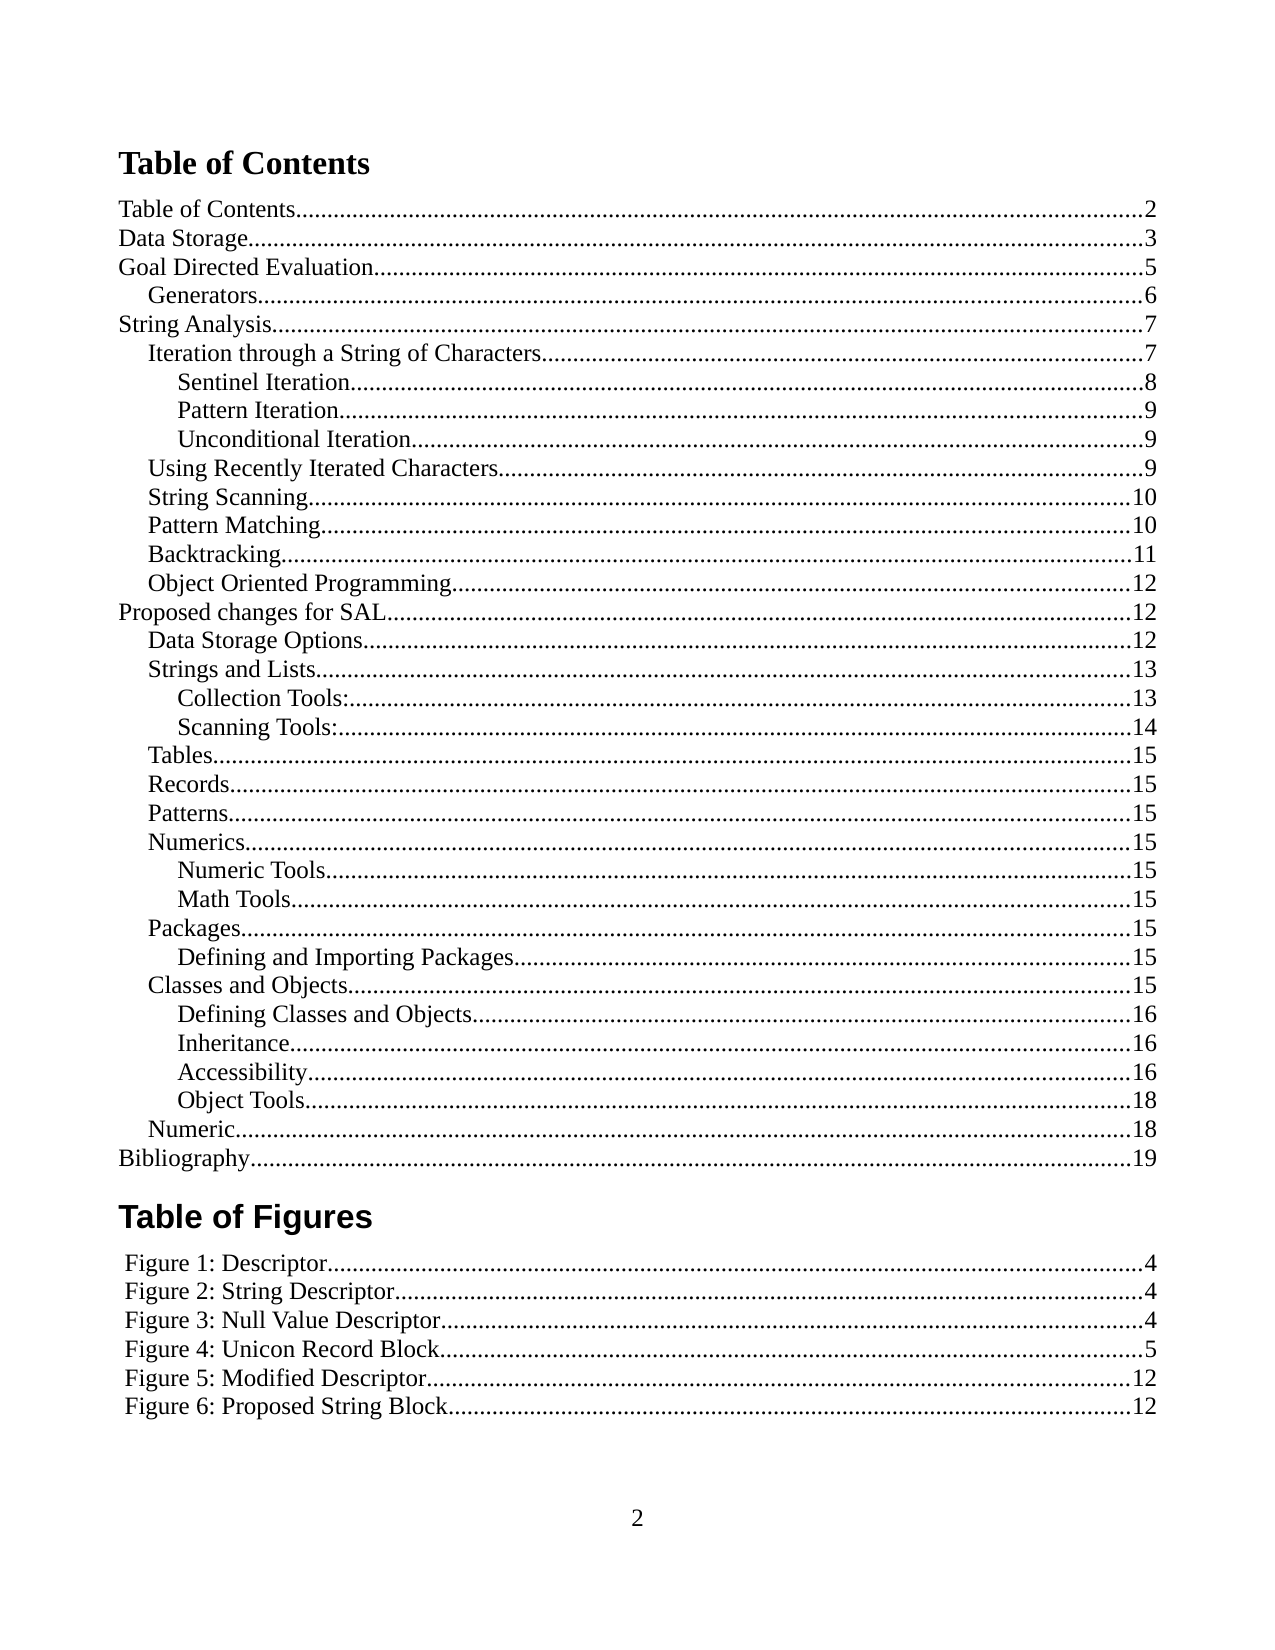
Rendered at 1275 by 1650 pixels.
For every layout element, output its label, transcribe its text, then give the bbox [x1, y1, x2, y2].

text Tables 15 [148, 741, 1157, 769]
text Records 15 [148, 769, 1157, 798]
text Math Tools 15 [177, 884, 1157, 913]
text Data Storage 3 [118, 223, 1157, 252]
text Proposed changes for SAL 12 [118, 597, 1157, 626]
text Numeric 18 [148, 1114, 1157, 1143]
subtitle Table of Figures [118, 1197, 1157, 1235]
text Inheritance 16 [177, 1028, 1157, 1057]
text String Analysis 7 [118, 309, 1157, 338]
text Classes and Objects 15 [148, 971, 1157, 999]
text Object Tools 18 [177, 1086, 1157, 1114]
text Patterns 15 [148, 798, 1157, 827]
text Using Recently Iterated Characters 9 [148, 453, 1157, 482]
text Iteration through a String of Characters 7 [148, 338, 1157, 367]
text Figure 5: Modified Descriptor 12 [118, 1363, 1157, 1391]
text Figure 2: String Descriptor 4 [118, 1276, 1157, 1305]
text Pattern Iteration 9 [177, 396, 1157, 424]
text Table of Contents 2 [118, 194, 1157, 223]
text Bibliography 19 [118, 1143, 1157, 1172]
text Pattern Matching 10 [148, 511, 1157, 539]
subtitle Table of Contents [118, 143, 1157, 182]
text Backtracking 11 [148, 539, 1157, 568]
text Goal Directed Evaluation 5 [118, 252, 1157, 281]
text Collection Tools: 13 [177, 683, 1157, 712]
text Defining and Importing Packages 15 [177, 942, 1157, 971]
text Strings and Lists 13 [148, 654, 1157, 683]
text Defining Classes and Objects 16 [177, 999, 1157, 1028]
text Sentinel Iteration 8 [177, 367, 1157, 396]
text Figure 3: Null Value Descriptor 4 [118, 1305, 1157, 1334]
text Scanning Tools: 14 [177, 712, 1157, 741]
text Generators 6 [148, 281, 1157, 309]
text Accessibility 16 [177, 1057, 1157, 1086]
text Figure 6: Proposed String Block 12 [118, 1391, 1157, 1420]
text Numeric Tools 15 [177, 856, 1157, 884]
text Object Oriented Programming 12 [148, 568, 1157, 597]
text Data Storage Options 12 [148, 626, 1157, 654]
text Unconditional Iteration 9 [177, 424, 1157, 453]
text Figure 4: Unicon Record Block 5 [118, 1334, 1157, 1363]
text Packages 15 [148, 913, 1157, 942]
text Figure 1: Descriptor 4 [118, 1248, 1157, 1276]
text Numerics 15 [148, 827, 1157, 856]
text String Scanning 10 [148, 482, 1157, 511]
